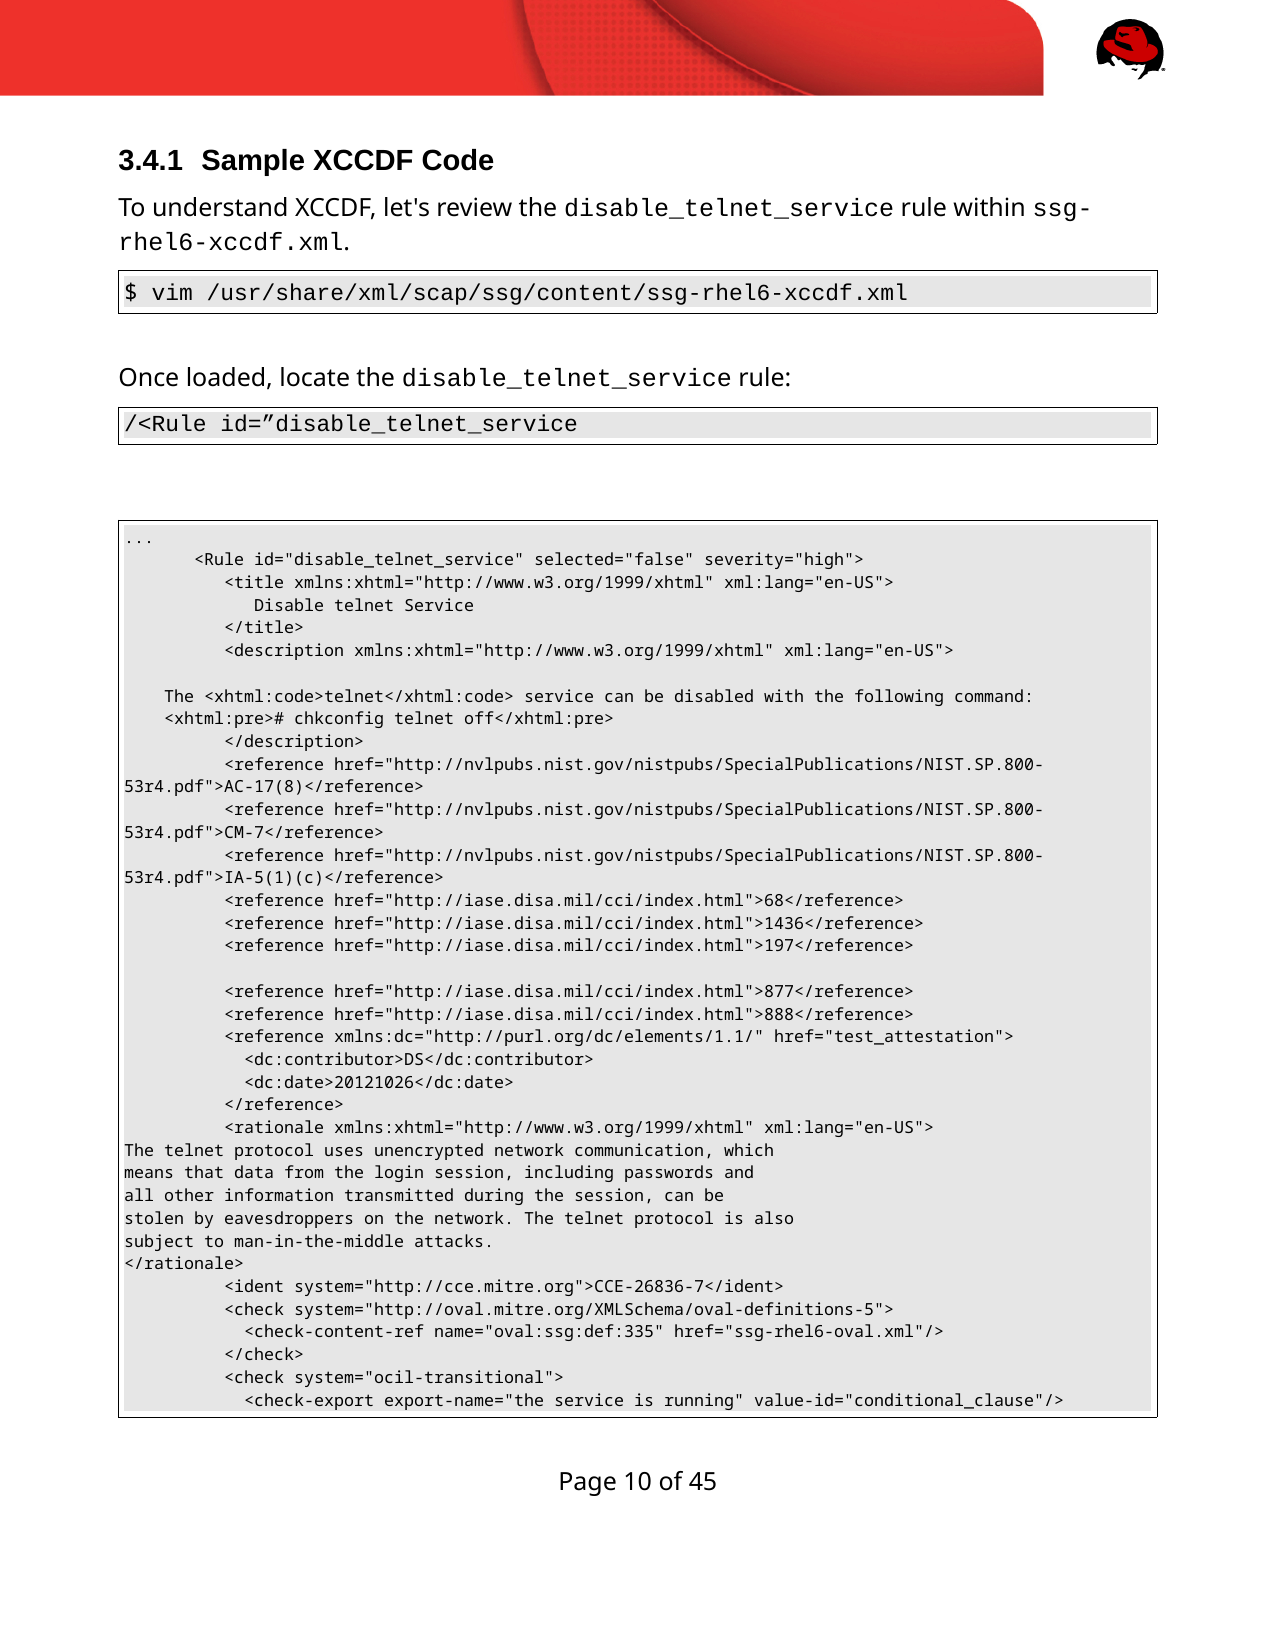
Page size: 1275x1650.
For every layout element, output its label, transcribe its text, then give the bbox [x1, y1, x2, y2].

table_header $ vim /usr/share/xml/scap/ssg/content/ssg-rhel6-xccdf.xml [119, 271, 1157, 313]
text To understand XCCDF, let's review the disable_telnet_service rule within ssg-rhel6-xccdf.xml. [118, 189, 1157, 258]
subtitle Sample XCCDF Code [118, 143, 1157, 177]
table_header ... <Rule id="disable_telnet_service" selected="false" severity="high"> <title xmlns:xhtml="http://www.w3.org/1999/xhtml" xml:lang="en-US"> Disable telnet Service </title> <description xmlns:xhtml="http://www.w3.org/1999/xhtml" xml:lang="en-US"> The <xhtml:code>telnet</xhtml:code> service can be disabled with the following command: <xhtml:pre># chkconfig telnet off</xhtml:pre> </description> <reference href="http://nvlpubs.nist.gov/nistpubs/SpecialPublications/NIST.SP.800-53r4.pdf">AC-17(8)</reference> <reference href="http://nvlpubs.nist.gov/nistpubs/SpecialPublications/NIST.SP.800-53r4.pdf">CM-7</reference> <reference href="http://nvlpubs.nist.gov/nistpubs/SpecialPublications/NIST.SP.800-53r4.pdf">IA-5(1)(c)</reference> <reference href="http://iase.disa.mil/cci/index.html">68</reference> <reference href="http://iase.disa.mil/cci/index.html">1436</reference> <reference href="http://iase.disa.mil/cci/index.html">197</reference> <reference href="http://iase.disa.mil/cci/index.html">877</reference> <reference href="http://iase.disa.mil/cci/index.html">888</reference> <reference xmlns:dc="http://purl.org/dc/elements/1.1/" href="test_attestation"> <dc:contributor>DS</dc:contributor> <dc:date>20121026</dc:date> </reference> <rationale xmlns:xhtml="http://www.w3.org/1999/xhtml" xml:lang="en-US"> The telnet protocol uses unencrypted network communication, which means that data from the login session, including passwords and all other information transmitted during the session, can be stolen by eavesdroppers on the network. The telnet protocol is also subject to man-in-the-middle attacks. </rationale> <ident system="http://cce.mitre.org">CCE-26836-7</ident> <check system="http://oval.mitre.org/XMLSchema/oval-definitions-5"> <check-content-ref name="oval:ssg:def:335" href="ssg-rhel6-oval.xml"/> </check> <check system="ocil-transitional"> <check-export export-name="the service is running" value-id="conditional_clause"/> [119, 521, 1157, 1417]
text Once loaded, locate the disable_telnet_service rule: [118, 360, 1157, 394]
picture [0, 0, 1170, 96]
table_header /<Rule id=”disable_telnet_service [119, 408, 1157, 444]
